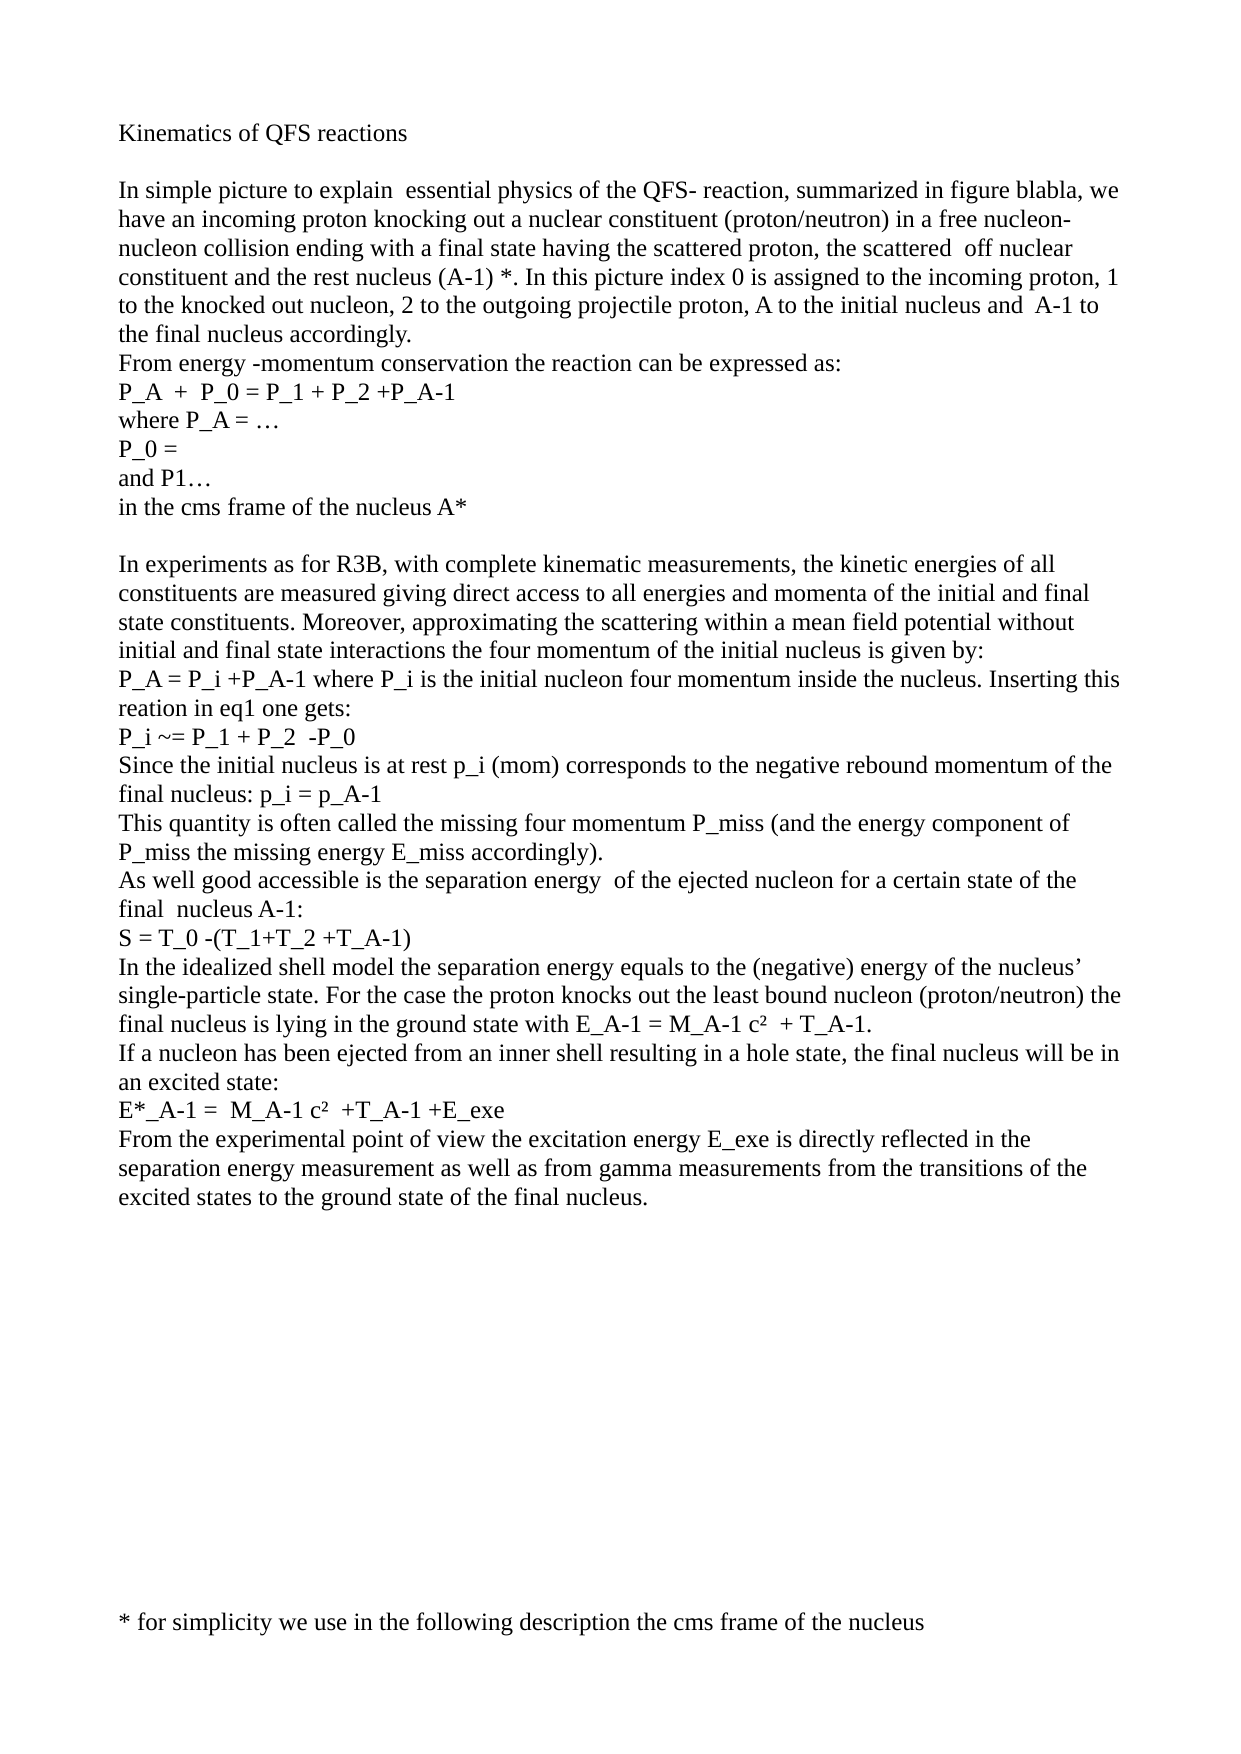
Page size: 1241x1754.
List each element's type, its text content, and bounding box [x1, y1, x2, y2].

text From the experimental point of view the excitation energy E_exe is directly reflected in the separation energy measurement as well as from gamma measurements from the transitions of the excited states to the ground state of the final nucleus. [118, 1124, 1122, 1211]
text As well good accessible is the separation energy of the ejected nucleon for a certain state of the final nucleus A-1: [118, 866, 1122, 923]
text P_i ~= P_1 + P_2 -P_0 [118, 722, 1122, 751]
text In the idealized shell model the separation energy equals to the (negative) energy of the nucleus’ single-particle state. For the case the proton knocks out the least bound nucleon (proton/neutron) the final nucleus is lying in the ground state with E_A-1 = M_A-1 c² + T_A-1. [118, 952, 1122, 1038]
text in the cms frame of the nucleus A* [118, 492, 1122, 521]
text P_A = P_i +P_A-1 where P_i is the initial nucleon four momentum inside the nucleus. Inserting this reation in eq1 one gets: [118, 664, 1122, 722]
text P_A + P_0 = P_1 + P_2 +P_A-1 [118, 377, 1122, 406]
text Since the initial nucleus is at rest p_i (mom) corresponds to the negative rebound momentum of the final nucleus: p_i = p_A-1 [118, 751, 1122, 808]
text In simple picture to explain essential physics of the QFS- reaction, summarized in figure blabla, we have an incoming proton knocking out a nuclear constituent (proton/neutron) in a free nucleon-nucleon collision ending with a final state having the scattered proton, the scattered off nuclear constituent and the rest nucleus (A-1) *. In this picture index 0 is assigned to the incoming proton, 1 to the knocked out nucleon, 2 to the outgoing projectile proton, A to the initial nucleus and A-1 to the final nucleus accordingly. [118, 176, 1122, 348]
text S = T_0 -(T_1+T_2 +T_A-1) [118, 923, 1122, 952]
text From energy -momentum conservation the reaction can be expressed as: [118, 348, 1122, 377]
text P_0 = [118, 434, 1122, 463]
text Kinematics of QFS reactions [118, 118, 1122, 147]
text and P1… [118, 463, 1122, 492]
text In experiments as for R3B, with complete kinematic measurements, the kinetic energies of all constituents are measured giving direct access to all energies and momenta of the initial and final state constituents. Moreover, approximating the scattering within a mean field potential without initial and final state interactions the four momentum of the initial nucleus is given by: [118, 549, 1122, 664]
text This quantity is often called the missing four momentum P_miss (and the energy component of P_miss the missing energy E_miss accordingly). [118, 808, 1122, 866]
text E*_A-1 = M_A-1 c² +T_A-1 +E_exe [118, 1096, 1122, 1124]
text If a nucleon has been ejected from an inner shell resulting in a hole state, the final nucleus will be in an excited state: [118, 1038, 1122, 1096]
text where P_A = … [118, 406, 1122, 434]
